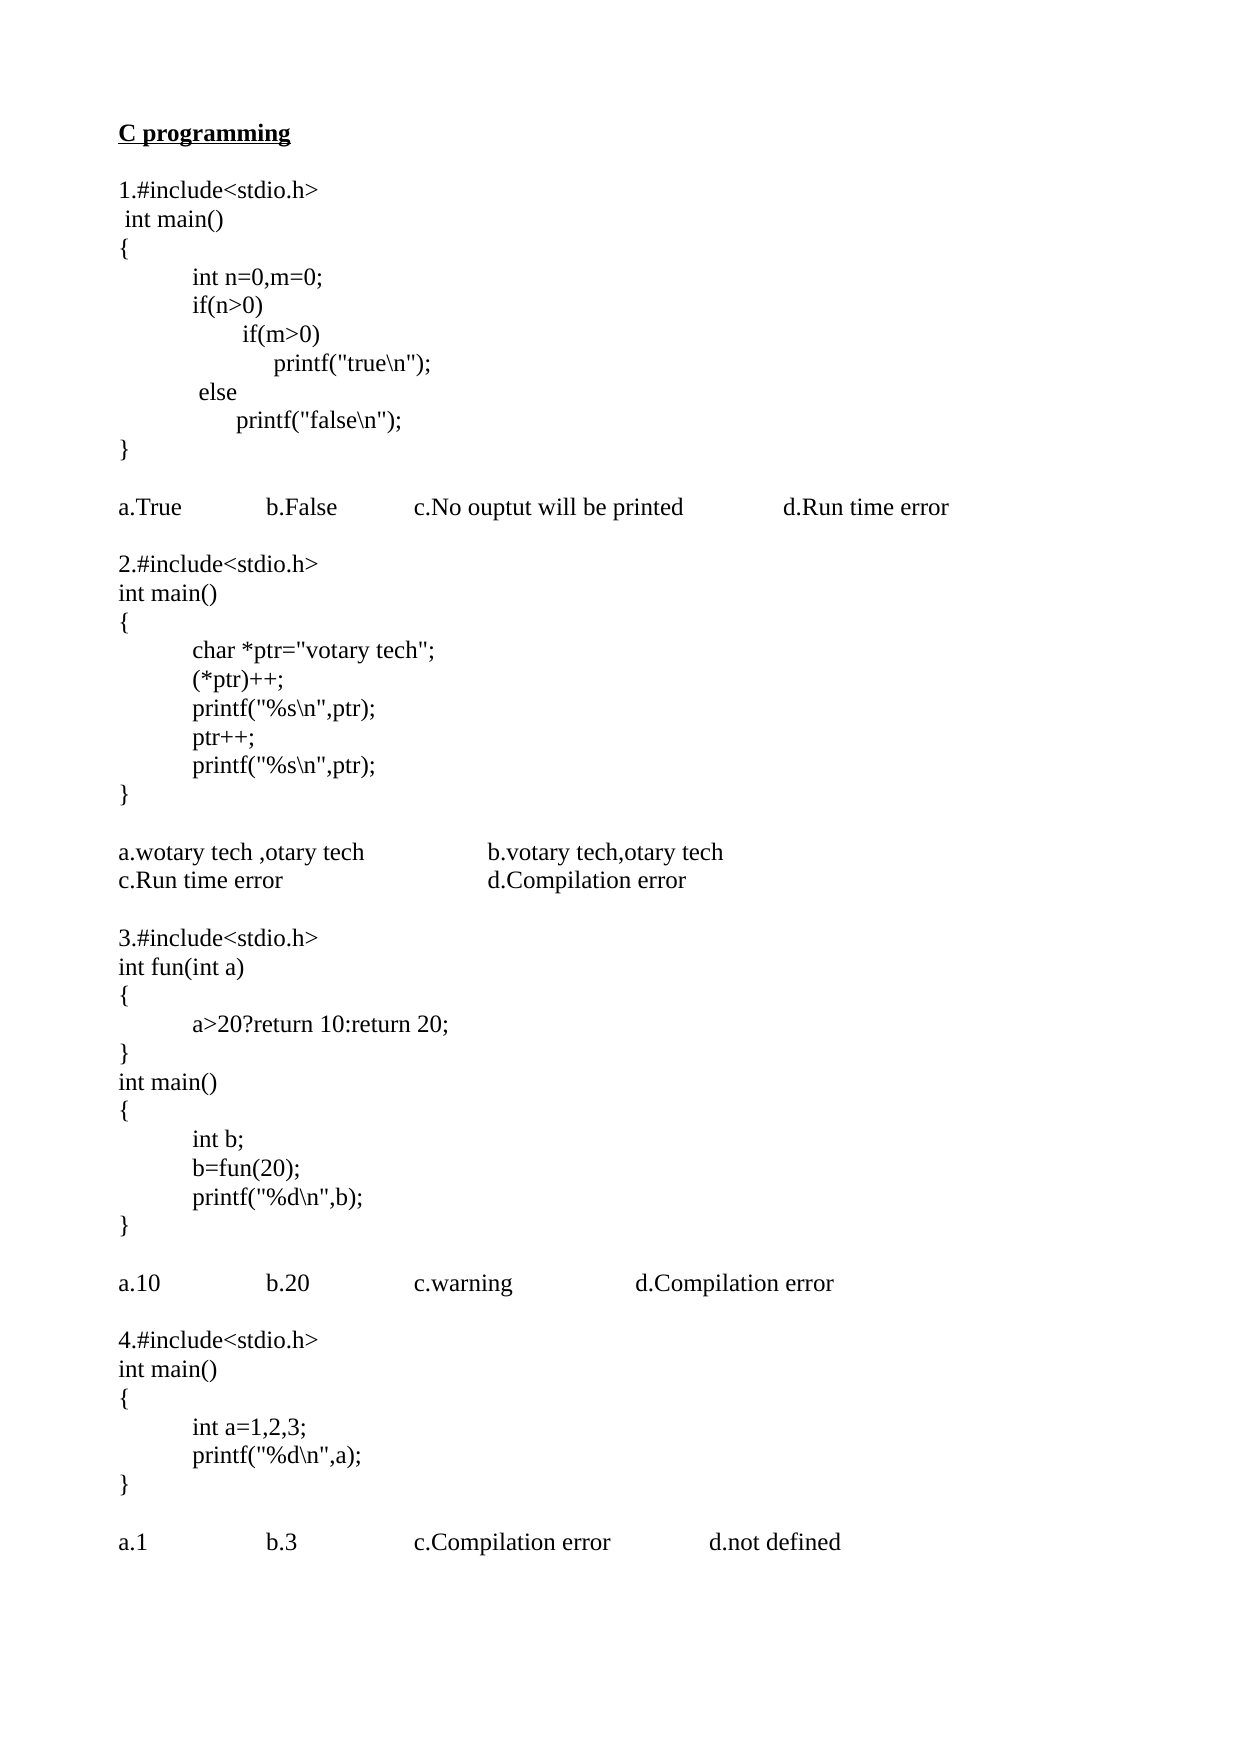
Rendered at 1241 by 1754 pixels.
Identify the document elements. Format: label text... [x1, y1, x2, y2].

text a>20?return 10:return 20; [118, 1009, 1122, 1038]
text } [118, 434, 1122, 463]
text { [118, 607, 1122, 636]
text else [118, 377, 1122, 406]
text char *ptr="votary tech"; [118, 636, 1122, 664]
text printf("%s\n",ptr); [118, 693, 1122, 722]
text } [118, 1211, 1122, 1239]
text } [118, 1038, 1122, 1067]
text int main() [118, 1067, 1122, 1096]
text if(m>0) [118, 319, 1122, 348]
text { [118, 981, 1122, 1009]
text b=fun(20); [118, 1153, 1122, 1182]
text printf("%s\n",ptr); [118, 751, 1122, 779]
text 3.#include<stdio.h> [118, 923, 1122, 952]
text int main() [118, 1354, 1122, 1383]
text a.wotary tech ,otary tech b.votary tech,otary tech [118, 837, 1122, 866]
text c.Run time error d.Compilation error [118, 866, 1122, 894]
text if(n>0) [118, 291, 1122, 319]
text int fun(int a) [118, 952, 1122, 981]
text { [118, 1096, 1122, 1124]
text a.True b.False c.No ouptut will be printed d.Run time error [118, 492, 1122, 521]
text int a=1,2,3; [118, 1412, 1122, 1441]
text 4.#include<stdio.h> [118, 1326, 1122, 1354]
text { [118, 1383, 1122, 1412]
text printf("%d\n",a); [118, 1441, 1122, 1469]
text a.1 b.3 c.Compilation error d.not defined [118, 1527, 1122, 1556]
text int main() [118, 204, 1122, 233]
text 1.#include<stdio.h> [118, 176, 1122, 204]
text { [118, 233, 1122, 262]
text a.10 b.20 c.warning d.Compilation error [118, 1268, 1122, 1297]
text int b; [118, 1124, 1122, 1153]
text } [118, 779, 1122, 808]
text 2.#include<stdio.h> [118, 549, 1122, 578]
text (*ptr)++; [118, 664, 1122, 693]
text C programming [118, 118, 1122, 147]
text int main() [118, 578, 1122, 607]
text printf("true\n"); [118, 348, 1122, 377]
text int n=0,m=0; [118, 262, 1122, 291]
text printf("false\n"); [118, 406, 1122, 434]
text printf("%d\n",b); [118, 1182, 1122, 1211]
text ptr++; [118, 722, 1122, 751]
text } [118, 1469, 1122, 1498]
